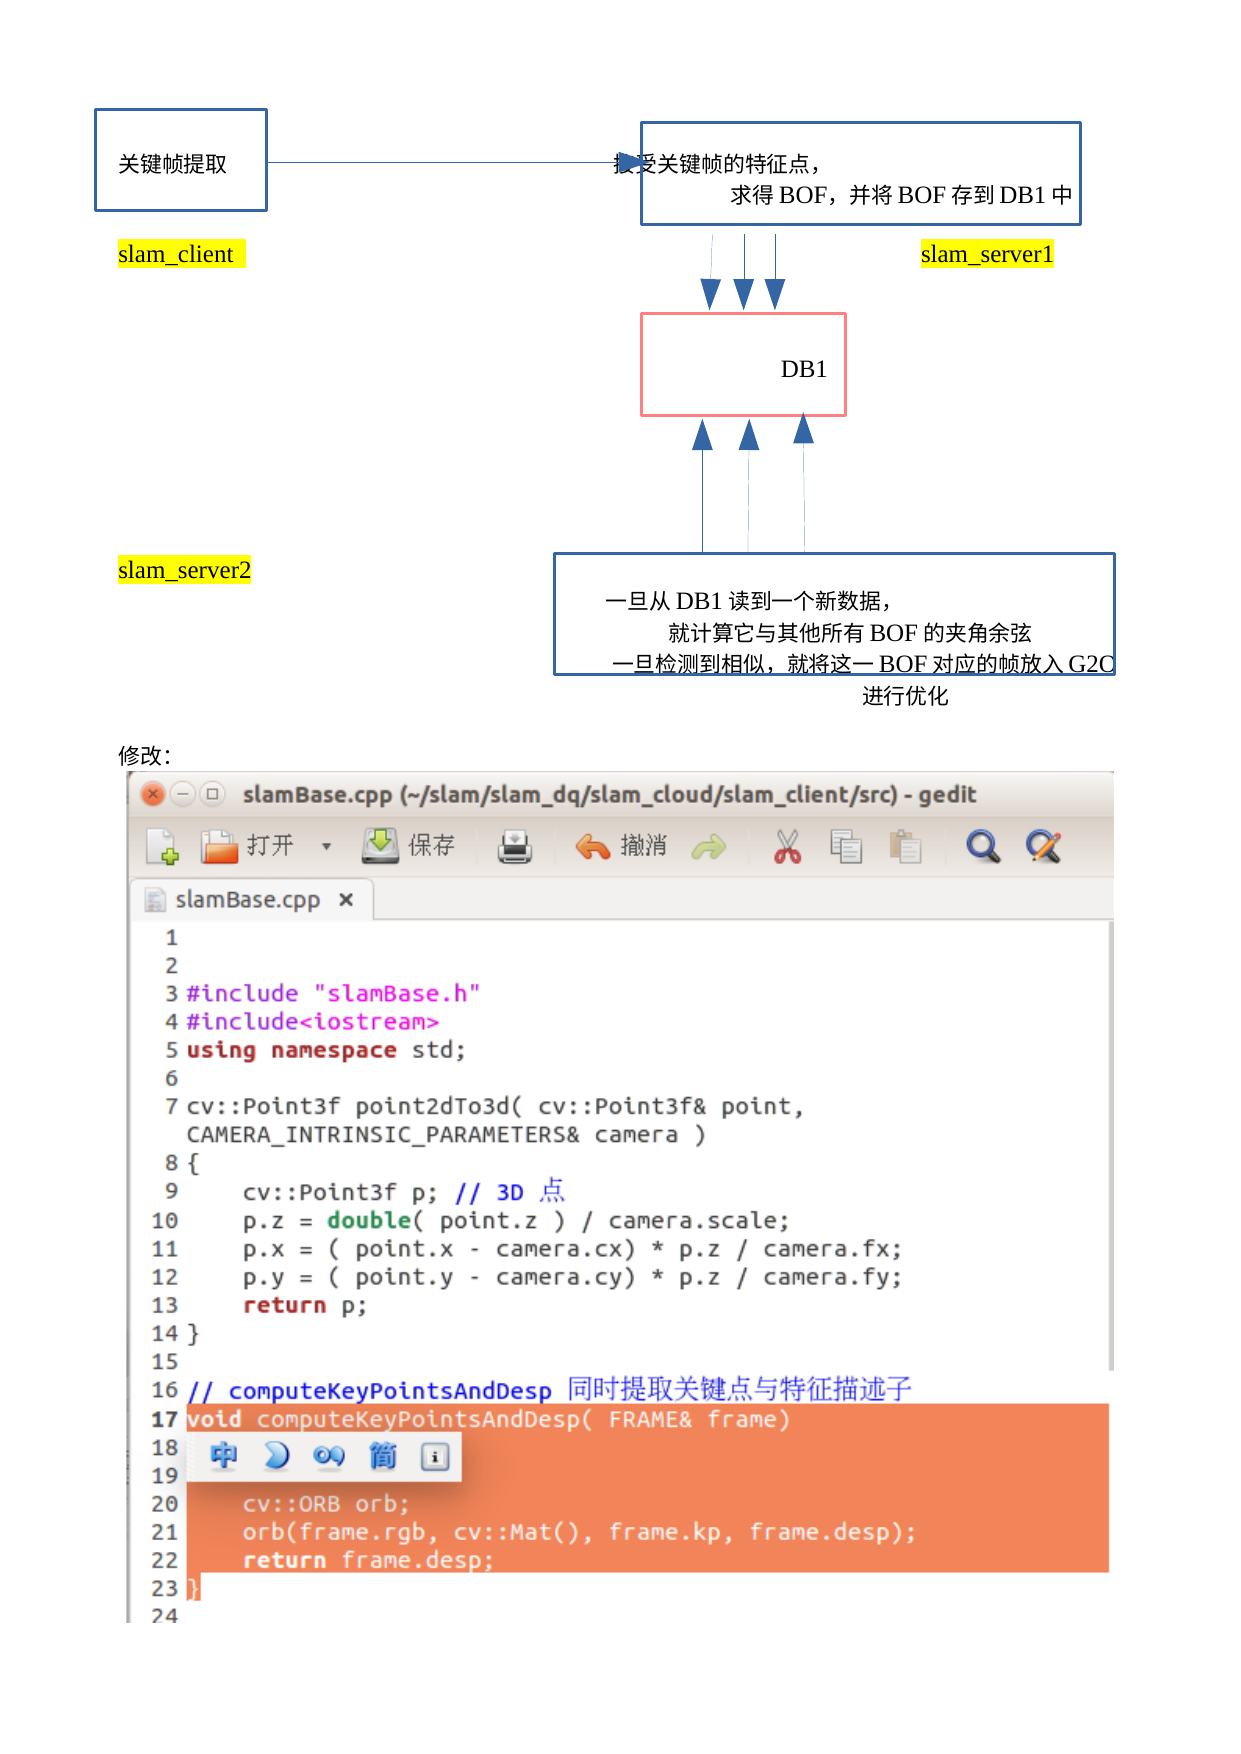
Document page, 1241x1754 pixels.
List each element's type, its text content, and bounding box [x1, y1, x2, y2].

text slam_server2 [118, 526, 702, 584]
text [118, 584, 553, 616]
text 关键帧提取 接受关键帧的特征点， [268, 147, 640, 162]
text 求得BOF，并将BOF存到DB1中 [643, 178, 1079, 210]
text slam_client [118, 239, 712, 268]
text [847, 354, 1122, 383]
text 一旦检测到相似，就将这一BOF对应的帧放入G2O [118, 647, 1122, 679]
text [118, 616, 553, 647]
text DB1 [643, 354, 844, 383]
text 就计算它与其他所有BOF的夹角余弦 [556, 616, 1113, 647]
text [703, 526, 748, 552]
picture [126, 771, 1114, 1623]
text [118, 354, 640, 383]
text 关键帧提取 接受关键帧的特征点， [643, 147, 1079, 178]
text [749, 526, 804, 552]
text 关键帧提取 接受关键帧的特征点， [118, 147, 265, 178]
text [268, 178, 640, 210]
text [712, 239, 744, 268]
text 一旦从DB1读到一个新数据， [556, 584, 1113, 616]
text 修改： [118, 739, 1122, 771]
text [805, 526, 1122, 584]
text [745, 239, 775, 268]
text 关键帧提取 接受关键帧的特征点， [268, 163, 640, 178]
text [1082, 178, 1122, 210]
text 进行优化 [118, 679, 1122, 711]
text 关键帧提取 接受关键帧的特征点， [1082, 147, 1122, 178]
text [118, 178, 265, 209]
text slam_server1 [776, 239, 1122, 268]
text [556, 555, 1113, 584]
